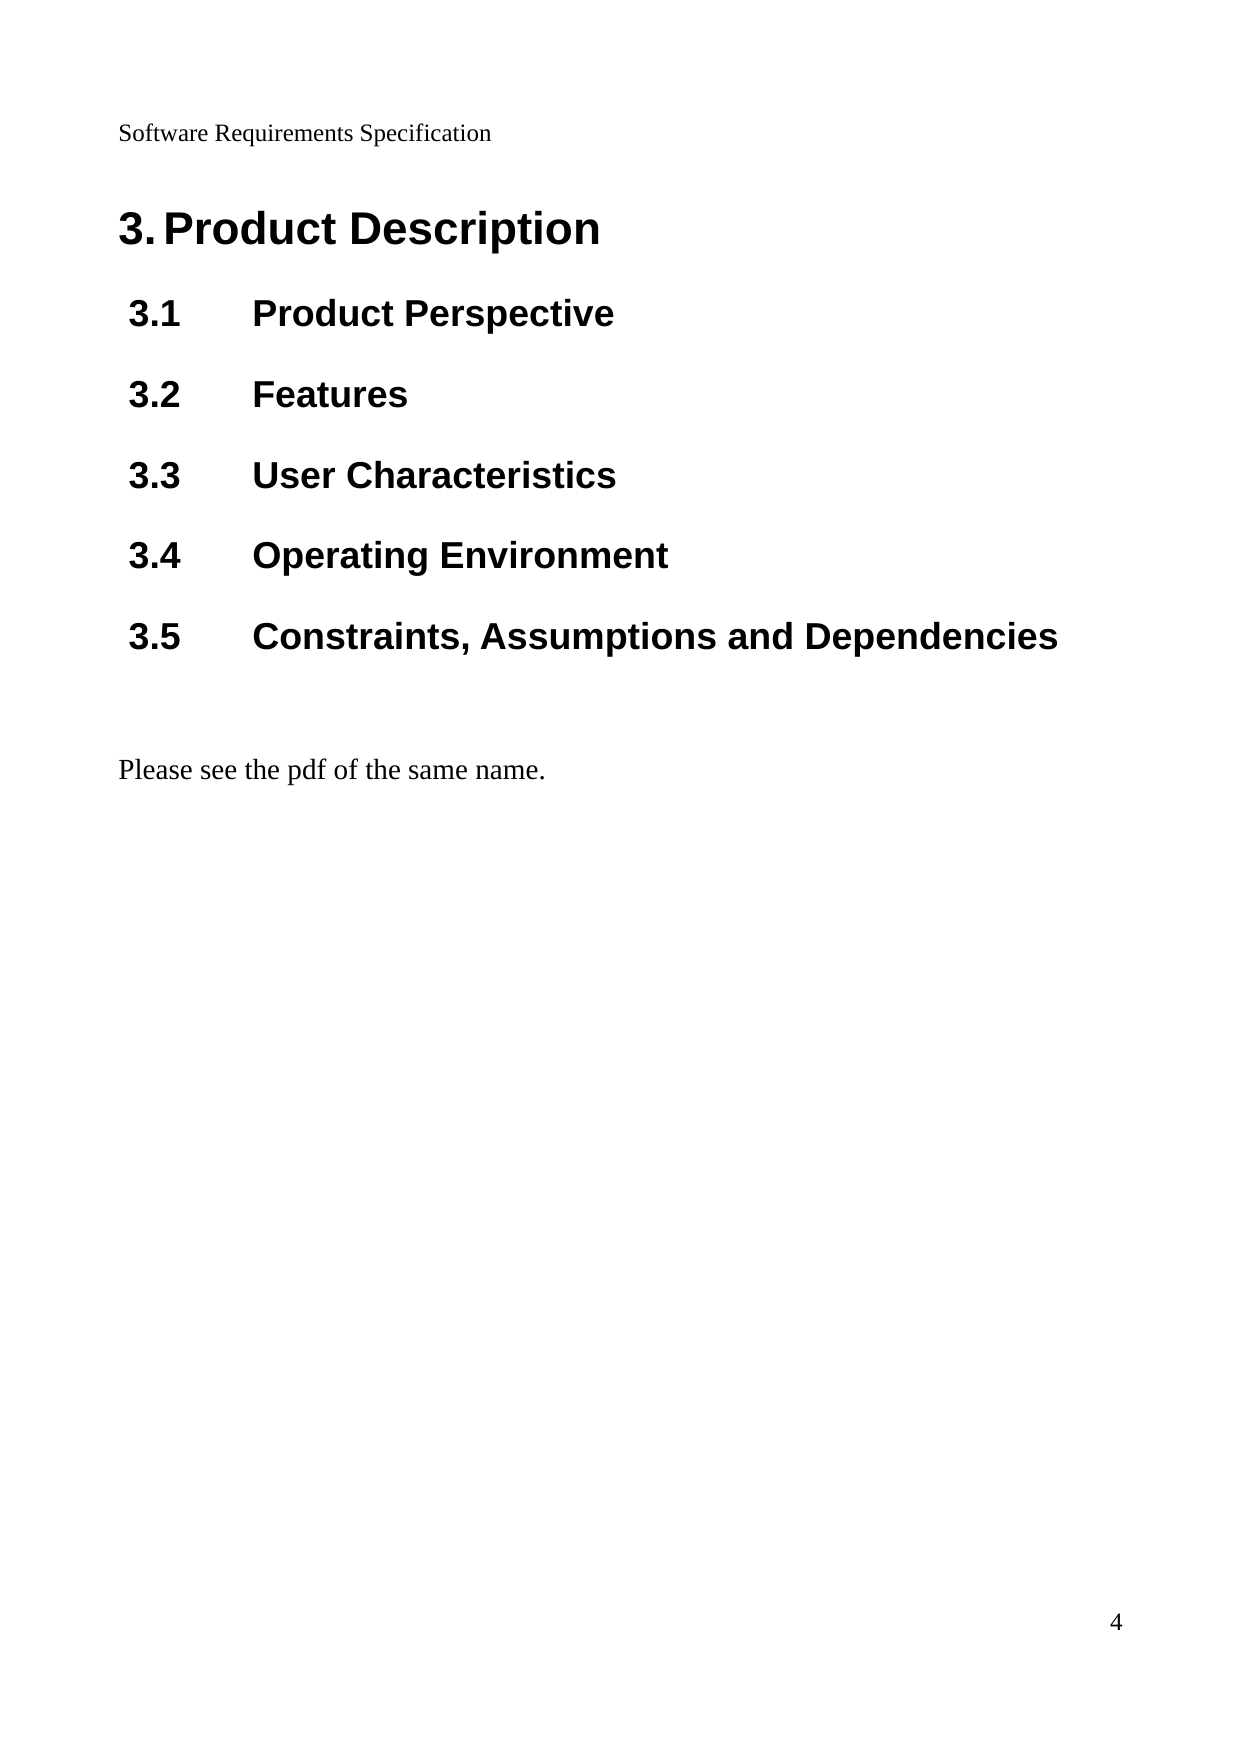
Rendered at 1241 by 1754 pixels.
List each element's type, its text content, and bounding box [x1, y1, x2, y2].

subtitle Operating Environment [118, 533, 1122, 577]
subtitle Constraints, Assumptions and Dependencies [118, 614, 1122, 657]
text Please see the pdf of the same name. [118, 752, 1122, 786]
subtitle Features [118, 372, 1122, 415]
subtitle Product Description [118, 201, 1122, 254]
subtitle User Characteristics [118, 453, 1122, 496]
subtitle Product Perspective [118, 292, 1122, 335]
